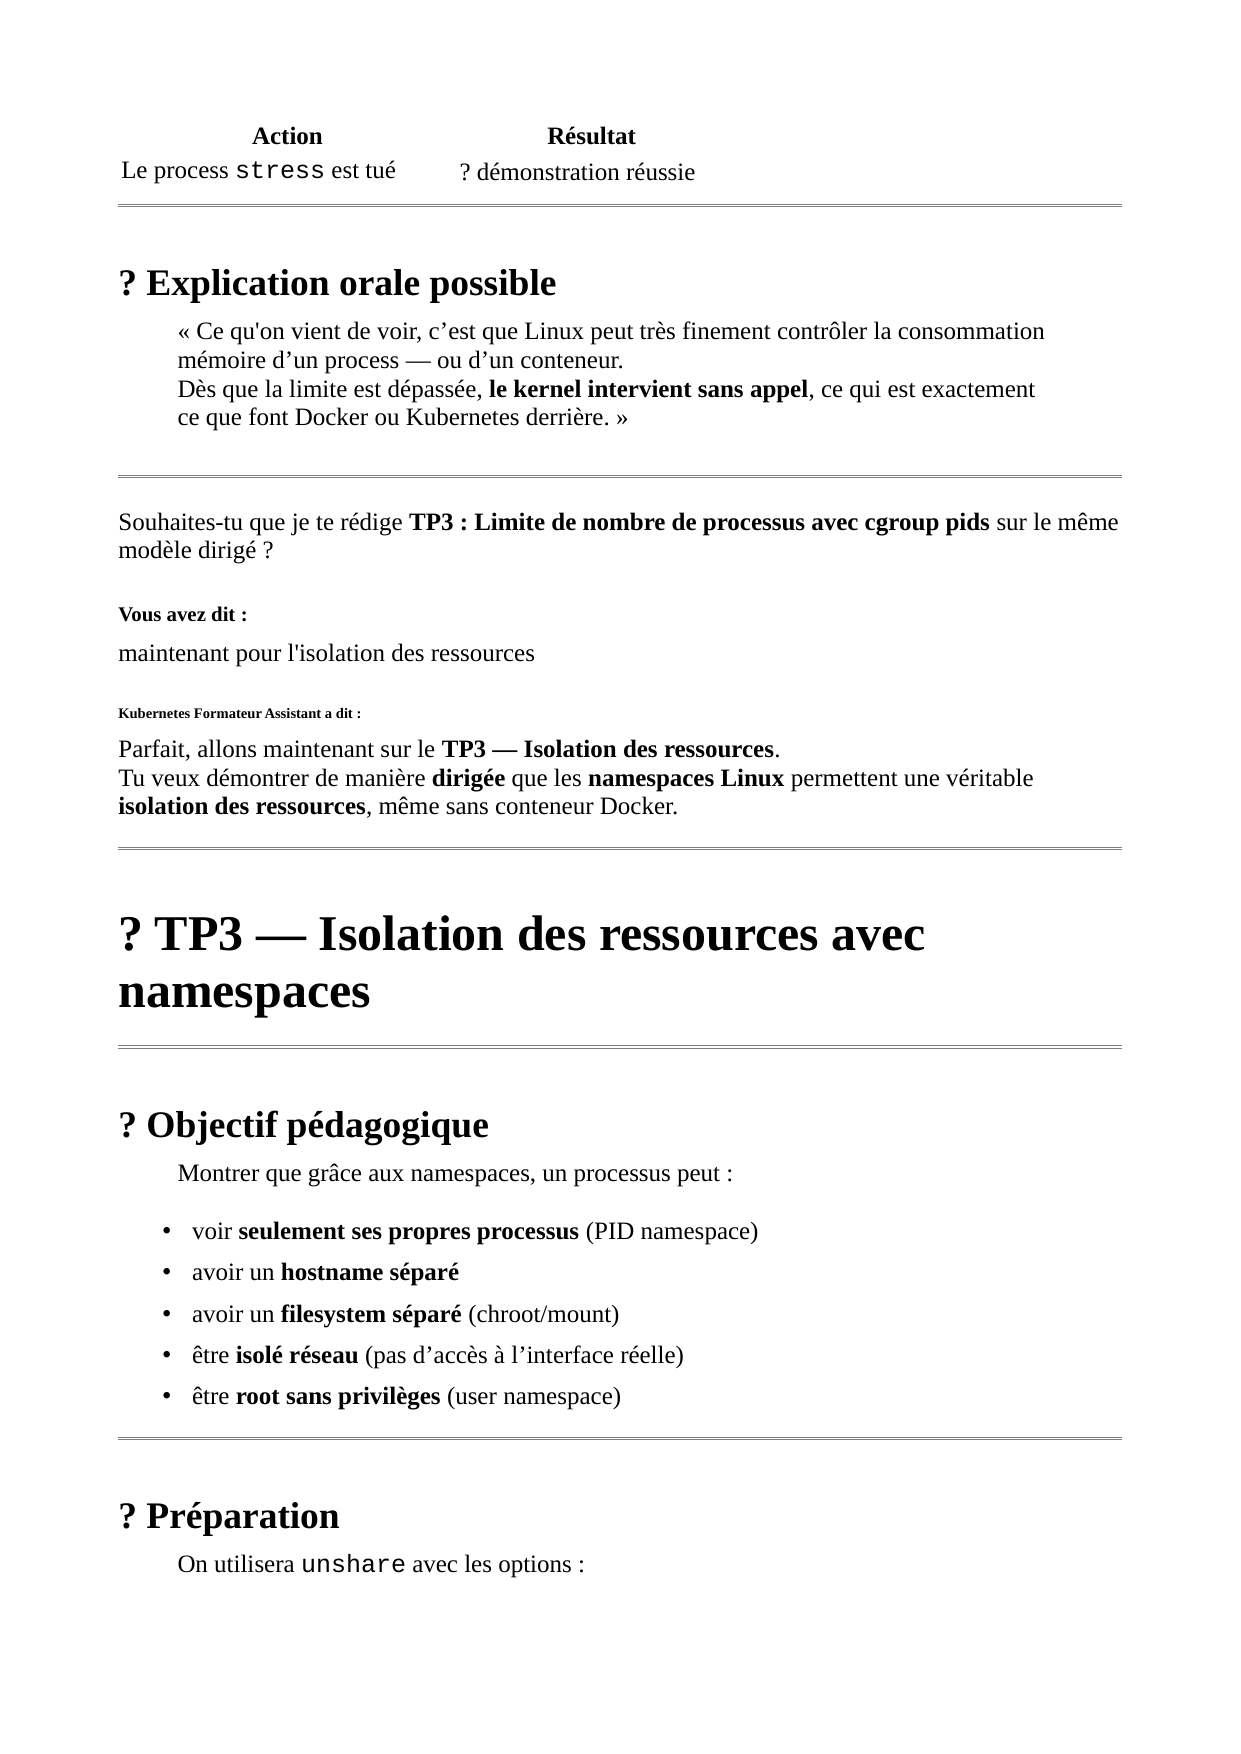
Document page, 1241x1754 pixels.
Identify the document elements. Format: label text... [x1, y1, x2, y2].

list voir seulement ses propres processus (PID namespace) [162, 1216, 1122, 1245]
list être isolé réseau (pas d’accès à l’interface réelle) [162, 1340, 1122, 1369]
text Montrer que grâce aux namespaces, un processus peut : [177, 1158, 1063, 1187]
subtitle Kubernetes Formateur Assistant a dit : [118, 704, 1122, 721]
list avoir un hostname séparé [162, 1257, 1122, 1286]
text « Ce qu'on vient de voir, c’est que Linux peut très finement contrôler la consommation mémoire d’un process — ou d’un conteneur. Dès que la limite est dépassée, le kernel intervient sans appel, ce qui est exactement ce que font Docker ou Kubernetes derrière. » [177, 316, 1063, 431]
text Souhaites-tu que je te rédige TP3 : Limite de nombre de processus avec cgroup pids sur le même modèle dirigé ? [118, 507, 1122, 564]
subtitle ? TP3 — Isolation des ressources avec namespaces [118, 904, 1122, 1019]
text On utilisera unshare avec les options : [177, 1549, 1063, 1580]
table_cell Le process stress est tué [118, 153, 456, 189]
table_header Résultat [456, 118, 726, 153]
text Parfait, allons maintenant sur le TP3 — Isolation des ressources. Tu veux démontrer de manière dirigée que les namespaces Linux permettent une véritable isolation des ressources, même sans conteneur Docker. [118, 734, 1122, 820]
text maintenant pour l'isolation des ressources [118, 638, 1122, 667]
list avoir un filesystem séparé (chroot/mount) [162, 1299, 1122, 1327]
list être root sans privilèges (user namespace) [162, 1381, 1122, 1410]
table_cell ? démonstration réussie [456, 153, 726, 189]
subtitle ? Préparation [118, 1494, 1122, 1537]
subtitle Vous avez dit : [118, 602, 1122, 626]
subtitle ? Explication orale possible [118, 261, 1122, 304]
subtitle ? Objectif pédagogique [118, 1102, 1122, 1146]
table_header Action [118, 118, 456, 153]
